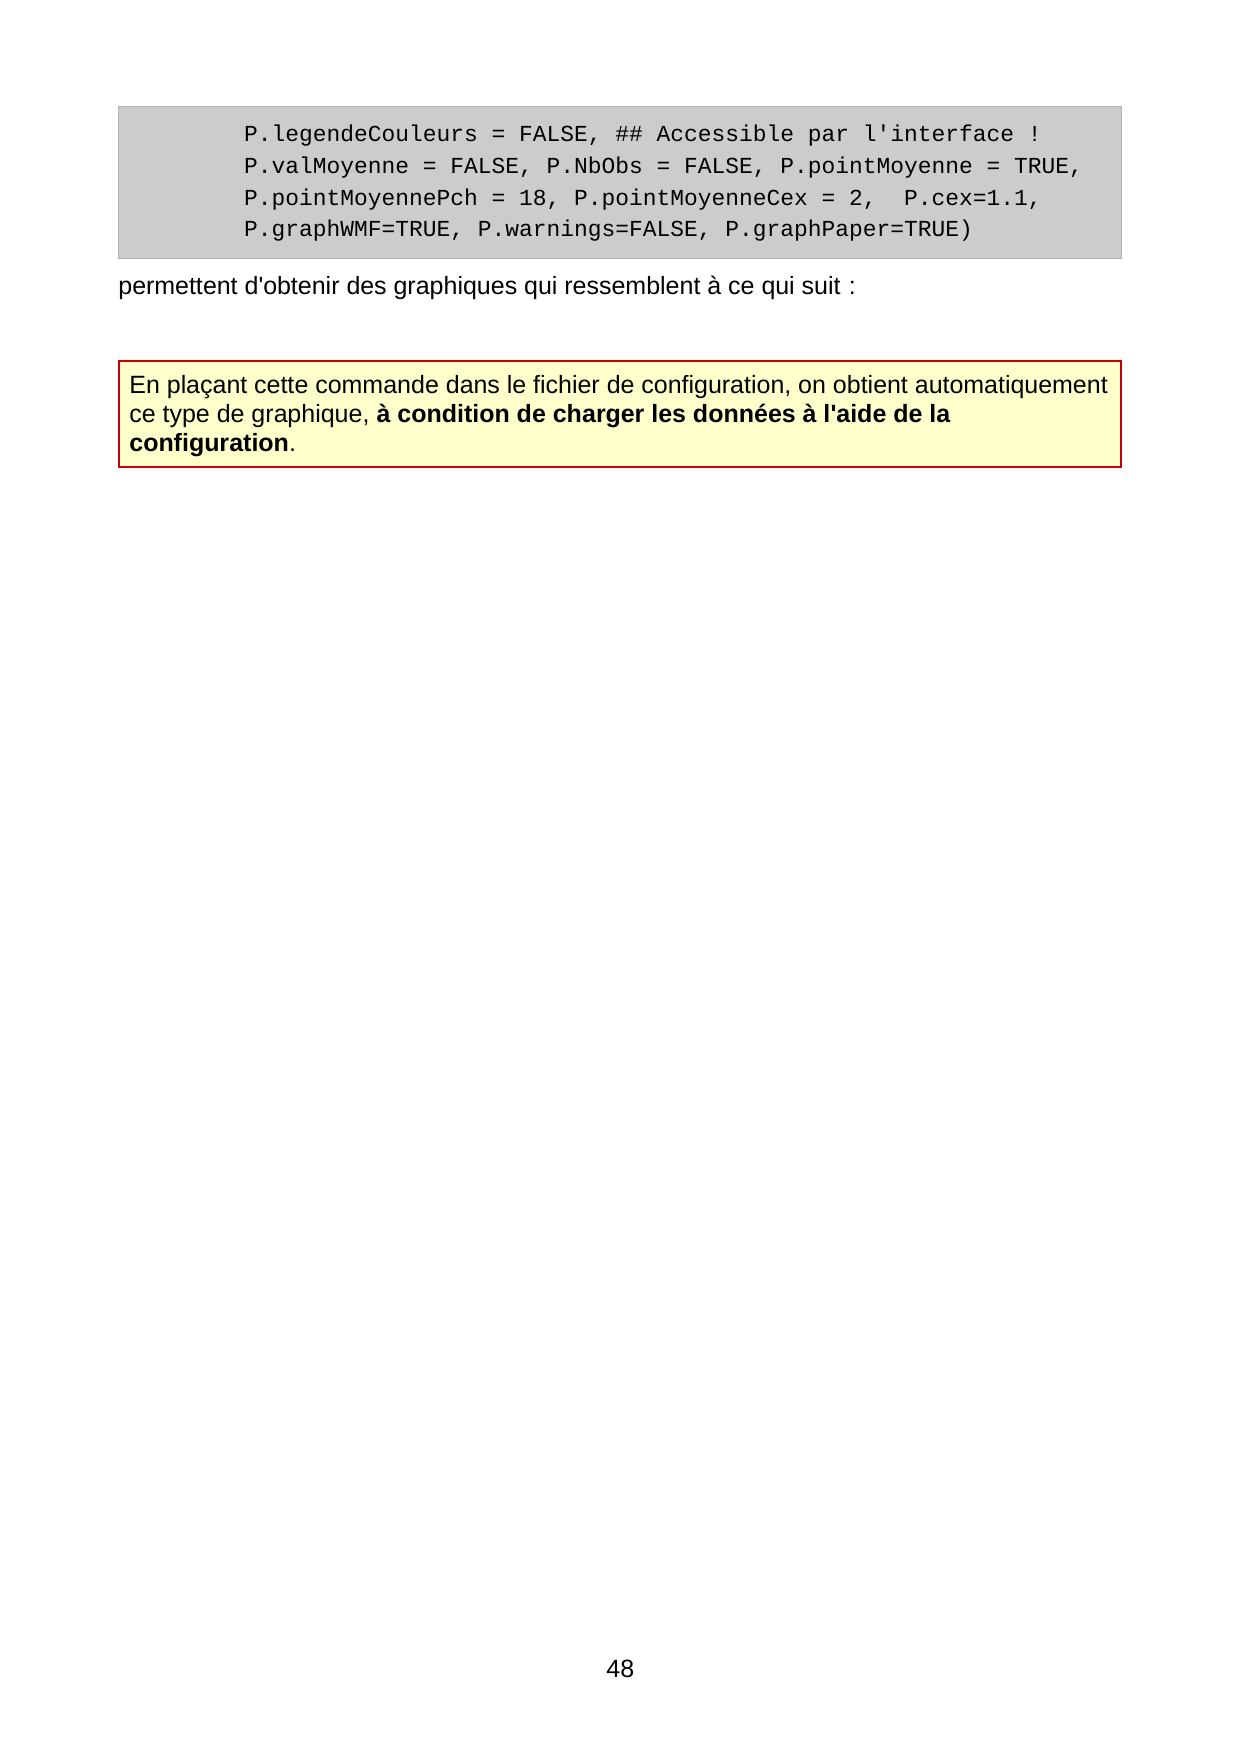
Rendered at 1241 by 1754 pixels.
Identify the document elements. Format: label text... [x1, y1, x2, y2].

text P.legendeCouleurs = FALSE, ## Accessible par l'interface ! [119, 107, 1121, 138]
text P.pointMoyennePch = 18, P.pointMoyenneCex = 2, P.cex=1.1, [119, 170, 1121, 202]
text P.valMoyenne = FALSE, P.NbObs = FALSE, P.pointMoyenne = TRUE, [119, 138, 1121, 170]
text permettent d'obtenir des graphiques qui ressemblent à ce qui suit : [118, 271, 1122, 300]
text En plaçant cette commande dans le fichier de configuration, on obtient automatiquement ce type de graphique, à condition de charger les données à l'aide de la configuration. [120, 362, 1120, 466]
text P.graphWMF=TRUE, P.warnings=FALSE, P.graphPaper=TRUE) [119, 202, 1121, 258]
